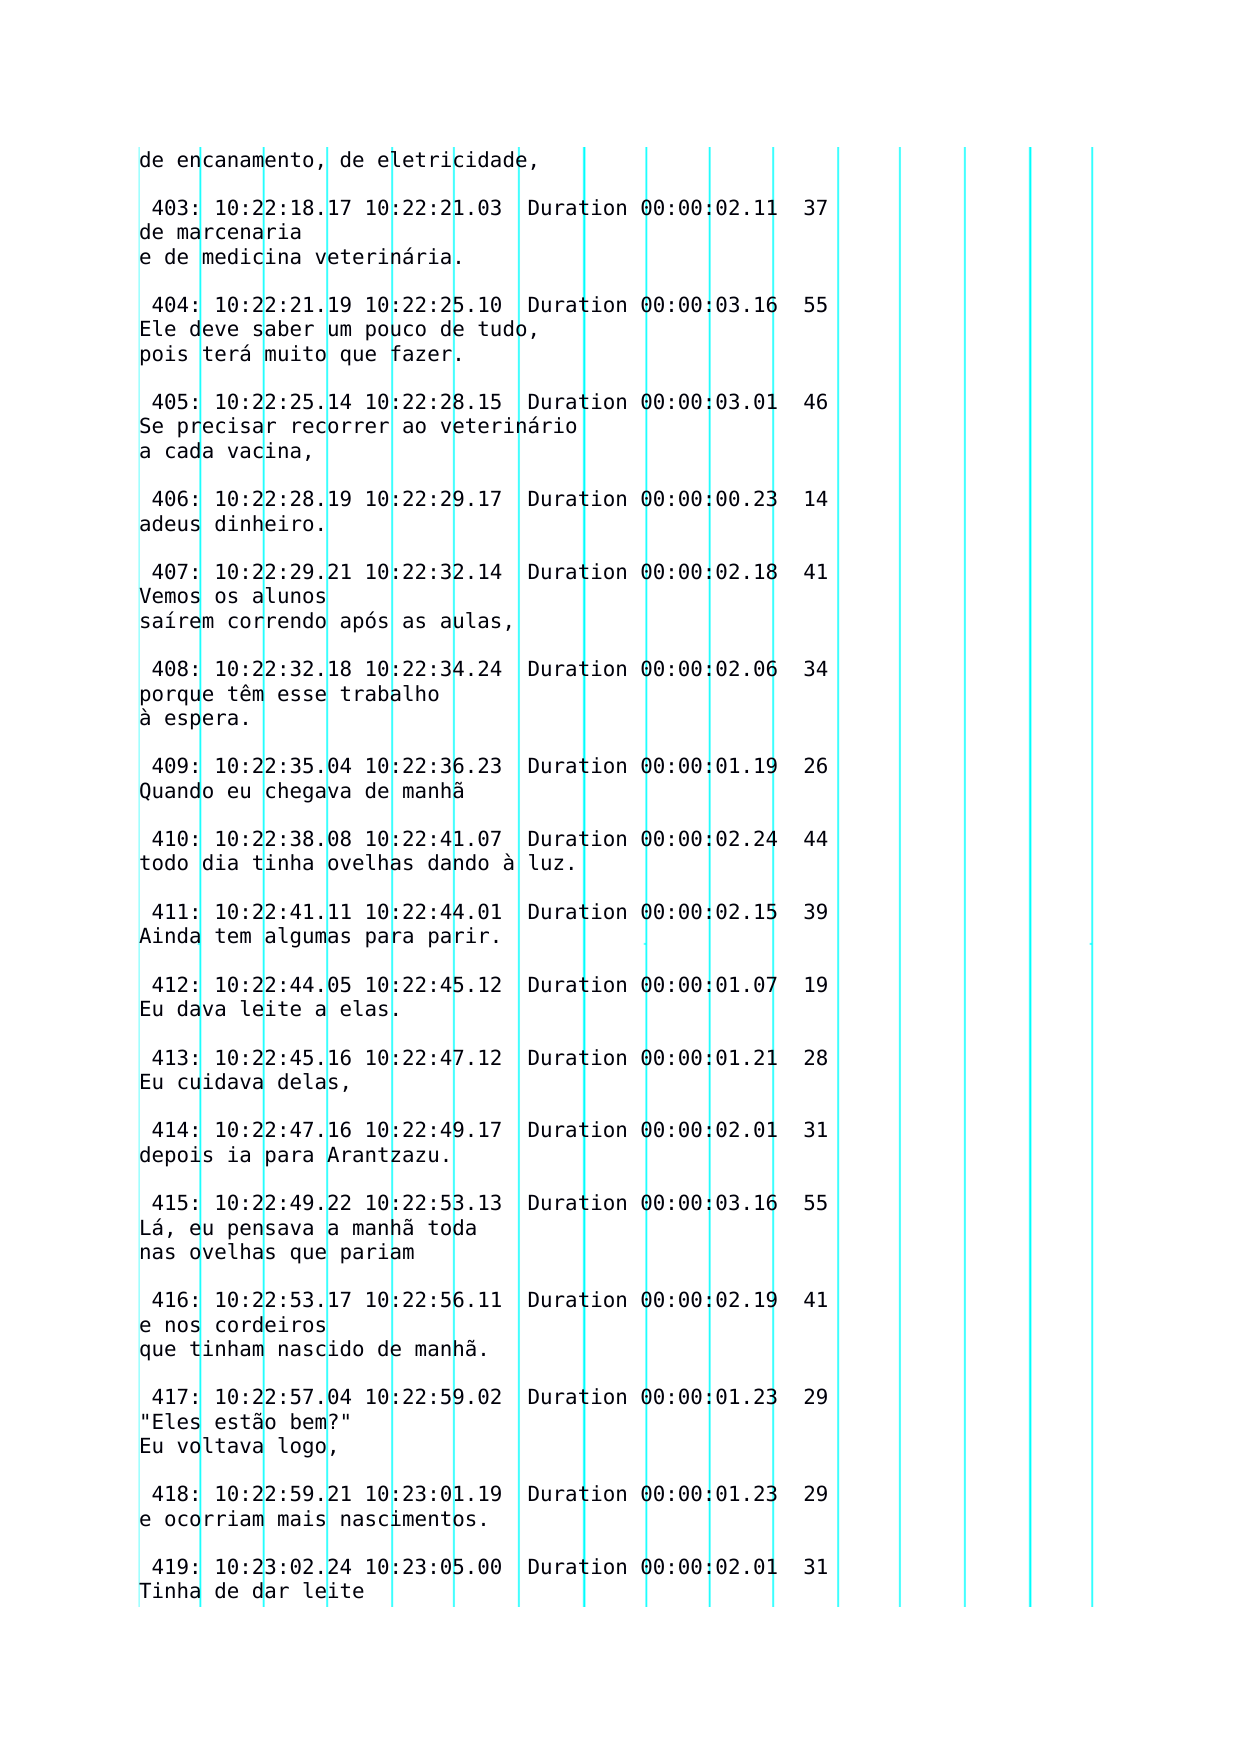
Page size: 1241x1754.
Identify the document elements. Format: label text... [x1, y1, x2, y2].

text "Eles estão bem?" [139, 1410, 1101, 1434]
text 409: 10:22:35.04 10:22:36.23 Duration 00:00:01.19 26 [139, 754, 1101, 779]
text 403: 10:22:18.17 10:22:21.03 Duration 00:00:02.11 37 [139, 196, 1101, 220]
text 415: 10:22:49.22 10:22:53.13 Duration 00:00:03.16 55 [139, 1191, 1101, 1216]
text 416: 10:22:53.17 10:22:56.11 Duration 00:00:02.19 41 [139, 1288, 1101, 1313]
text e de medicina veterinária. [139, 245, 1101, 269]
text 413: 10:22:45.16 10:22:47.12 Duration 00:00:01.21 28 [139, 1046, 1101, 1070]
text 414: 10:22:47.16 10:22:49.17 Duration 00:00:02.01 31 [139, 1118, 1101, 1143]
text Ele deve saber um pouco de tudo, [139, 317, 1101, 342]
text 410: 10:22:38.08 10:22:41.07 Duration 00:00:02.24 44 [139, 827, 1101, 851]
text Quando eu chegava de manhã [139, 779, 1101, 803]
text Eu voltava logo, [139, 1434, 1101, 1458]
text Lá, eu pensava a manhã toda [139, 1216, 1101, 1240]
picture [138, 147, 1102, 1607]
text pois terá muito que fazer. [139, 342, 1101, 366]
text adeus dinheiro. [139, 512, 1101, 536]
text Vemos os alunos [139, 584, 1101, 609]
text Ainda tem algumas para parir. [139, 924, 1101, 948]
text 412: 10:22:44.05 10:22:45.12 Duration 00:00:01.07 19 [139, 973, 1101, 997]
text de marcenaria [139, 220, 1101, 245]
text saírem correndo após as aulas, [139, 609, 1101, 633]
text 408: 10:22:32.18 10:22:34.24 Duration 00:00:02.06 34 [139, 657, 1101, 682]
text 405: 10:22:25.14 10:22:28.15 Duration 00:00:03.01 46 [139, 390, 1101, 414]
text 404: 10:22:21.19 10:22:25.10 Duration 00:00:03.16 55 [139, 293, 1101, 317]
text que tinham nascido de manhã. [139, 1337, 1101, 1361]
text Eu dava leite a elas. [139, 997, 1101, 1021]
text Se precisar recorrer ao veterinário [139, 414, 1101, 439]
text Tinha de dar leite [139, 1579, 1101, 1604]
text 419: 10:23:02.24 10:23:05.00 Duration 00:00:02.01 31 [139, 1555, 1101, 1579]
text 417: 10:22:57.04 10:22:59.02 Duration 00:00:01.23 29 [139, 1385, 1101, 1410]
text 418: 10:22:59.21 10:23:01.19 Duration 00:00:01.23 29 [139, 1482, 1101, 1507]
text a cada vacina, [139, 439, 1101, 463]
text nas ovelhas que pariam [139, 1240, 1101, 1264]
text e ocorriam mais nascimentos. [139, 1507, 1101, 1531]
text 406: 10:22:28.19 10:22:29.17 Duration 00:00:00.23 14 [139, 487, 1101, 512]
text à espera. [139, 706, 1101, 730]
text depois ia para Arantzazu. [139, 1143, 1101, 1167]
text 411: 10:22:41.11 10:22:44.01 Duration 00:00:02.15 39 [139, 900, 1101, 924]
text de encanamento, de eletricidade, [139, 148, 1101, 172]
text e nos cordeiros [139, 1313, 1101, 1337]
text 407: 10:22:29.21 10:22:32.14 Duration 00:00:02.18 41 [139, 560, 1101, 584]
text todo dia tinha ovelhas dando à luz. [139, 851, 1101, 876]
text porque têm esse trabalho [139, 682, 1101, 706]
text Eu cuidava delas, [139, 1070, 1101, 1094]
